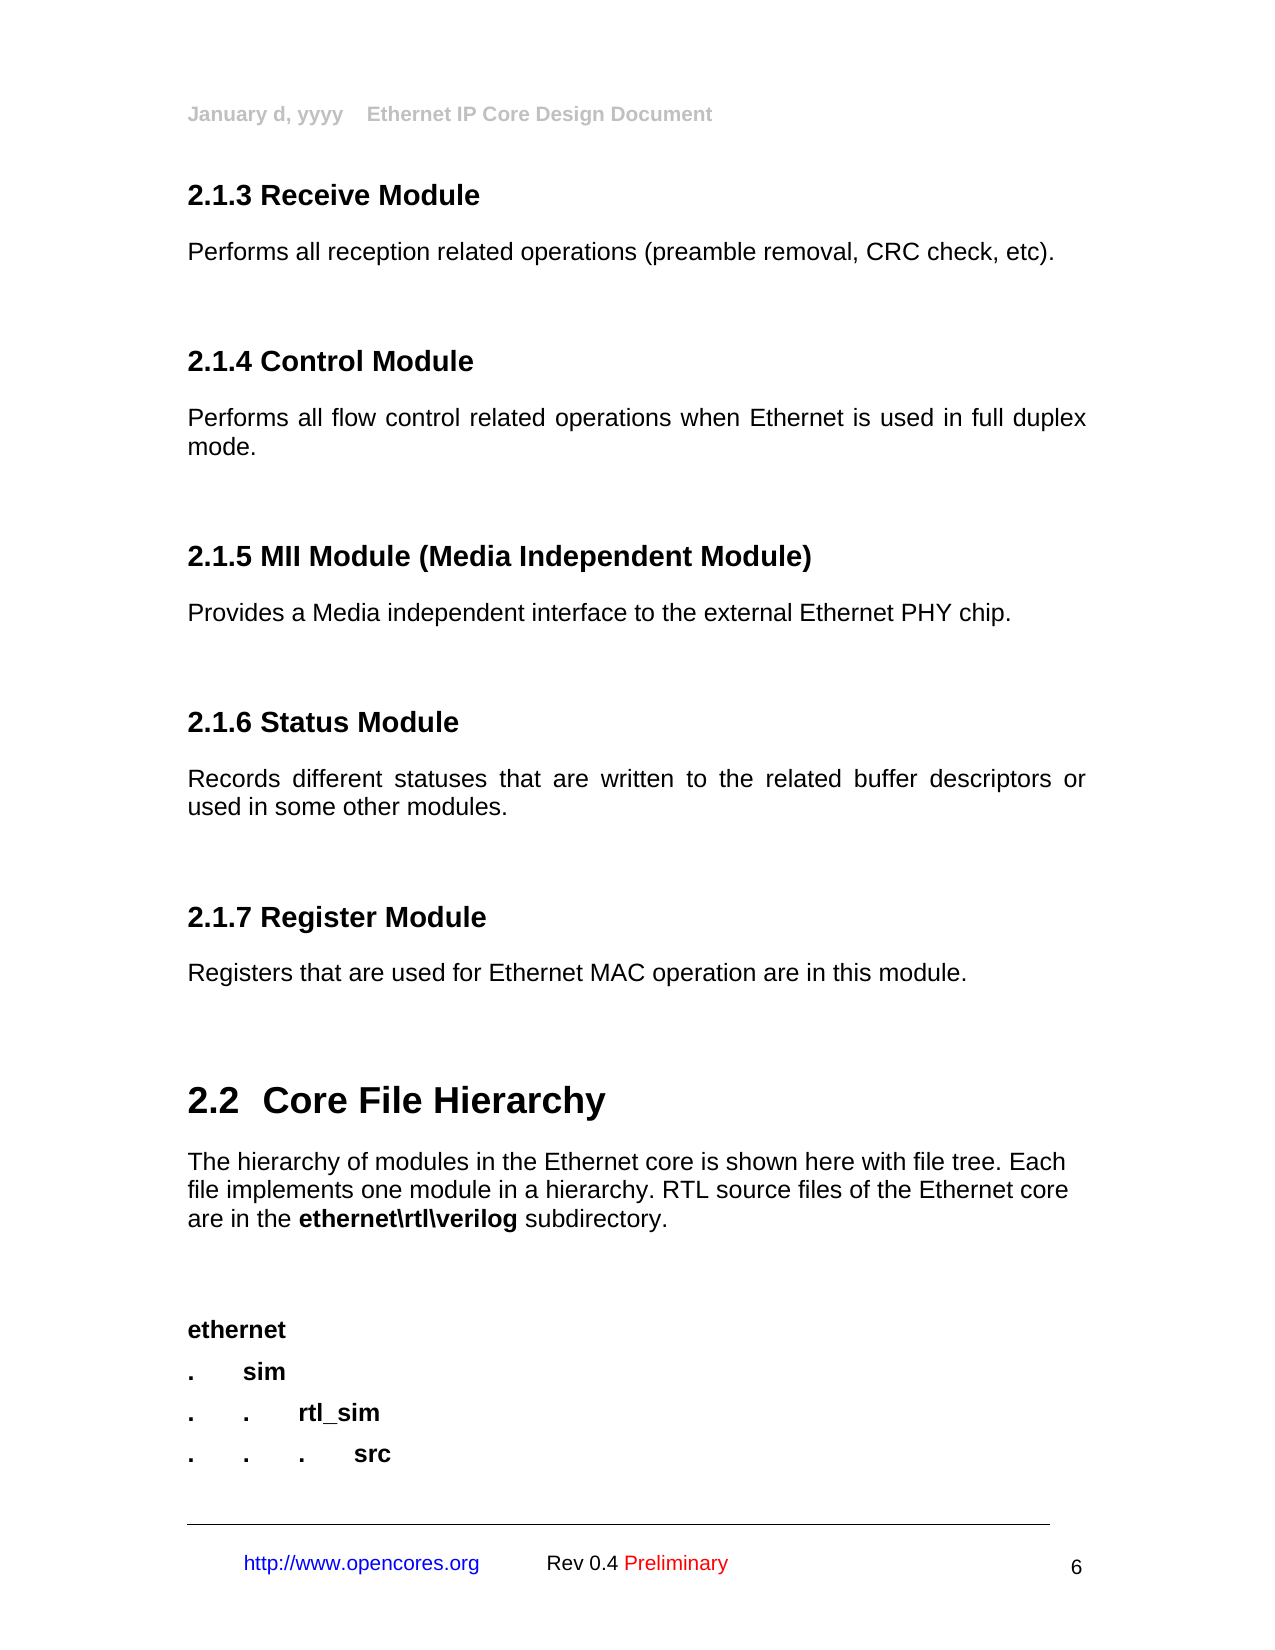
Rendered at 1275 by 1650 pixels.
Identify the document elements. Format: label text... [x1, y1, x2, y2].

subtitle 2.1.6 Status Module [187, 705, 1088, 738]
text . . rtl_sim [187, 1398, 1088, 1426]
text . . . src [187, 1439, 1088, 1468]
text Registers that are used for Ethernet MAC operation are in this module. [187, 958, 1088, 987]
text Provides a Media independent interface to the external Ethernet PHY chip. [187, 597, 1088, 626]
subtitle 2.1.3 Receive Module [187, 178, 1088, 212]
text The hierarchy of modules in the Ethernet core is shown here with file tree. Each file implements one module in a hierarchy. RTL source files of the Ethernet core are in the ethernet\rtl\verilog subdirectory. [187, 1146, 1088, 1233]
text Records different statuses that are written to the related buffer descriptors or used in some other modules. [187, 763, 1088, 821]
subtitle 2.1.4 Control Module [187, 344, 1088, 378]
subtitle 2.1.5 MII Module (Media Independent Module) [187, 539, 1088, 572]
text Performs all flow control related operations when Ethernet is used in full duplex mode. [187, 403, 1088, 460]
text Performs all reception related operations (preamble removal, CRC check, etc). [187, 237, 1088, 265]
text ethernet [187, 1315, 1088, 1344]
text . sim [187, 1356, 1088, 1385]
subtitle 2.2 Core File Hierarchy [187, 1078, 1088, 1121]
subtitle 2.1.7 Register Module [187, 900, 1088, 933]
